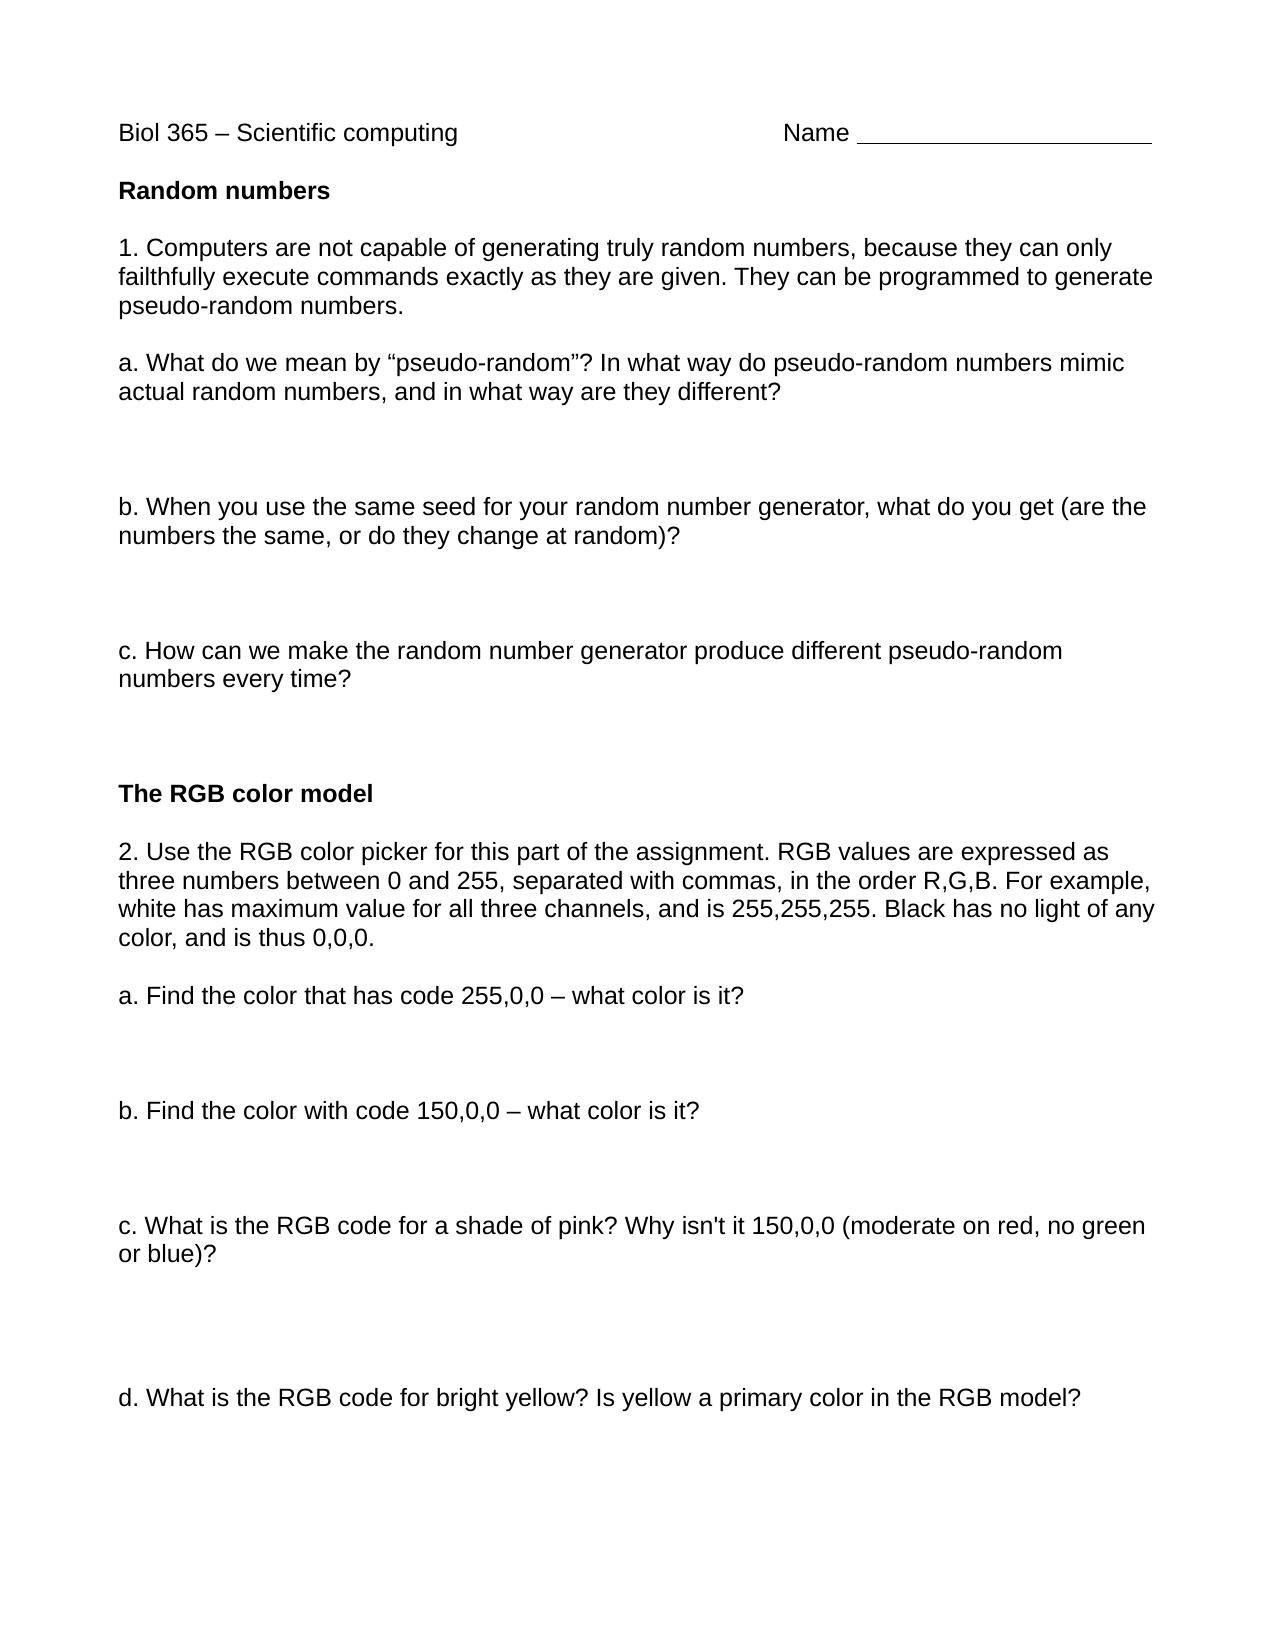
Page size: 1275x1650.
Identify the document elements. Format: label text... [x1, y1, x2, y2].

text b. When you use the same seed for your random number generator, what do you get (are the numbers the same, or do they change at random)? [118, 492, 1157, 549]
text c. What is the RGB code for a shade of pink? Why isn't it 150,0,0 (moderate on red, no green or blue)? [118, 1211, 1157, 1268]
text Biol 365 – Scientific computing Name [118, 118, 1157, 147]
text Random numbers [118, 176, 1157, 233]
text 2. Use the RGB color picker for this part of the assignment. RGB values are expressed as three numbers between 0 and 255, separated with commas, in the order R,G,B. For example, white has maximum value for all three channels, and is 255,255,255. Black has no light of any color, and is thus 0,0,0. [118, 837, 1157, 952]
text 1. Computers are not capable of generating truly random numbers, because they can only failthfully execute commands exactly as they are given. They can be programmed to generate pseudo-random numbers. [118, 233, 1157, 319]
text b. Find the color with code 150,0,0 – what color is it? [118, 1096, 1157, 1124]
text a. Find the color that has code 255,0,0 – what color is it? [118, 981, 1157, 1009]
text The RGB color model [118, 779, 1157, 808]
text c. How can we make the random number generator produce different pseudo-random numbers every time? [118, 636, 1157, 693]
text a. What do we mean by “pseudo-random”? In what way do pseudo-random numbers mimic actual random numbers, and in what way are they different? [118, 348, 1157, 406]
text d. What is the RGB code for bright yellow? Is yellow a primary color in the RGB model? [118, 1383, 1157, 1412]
